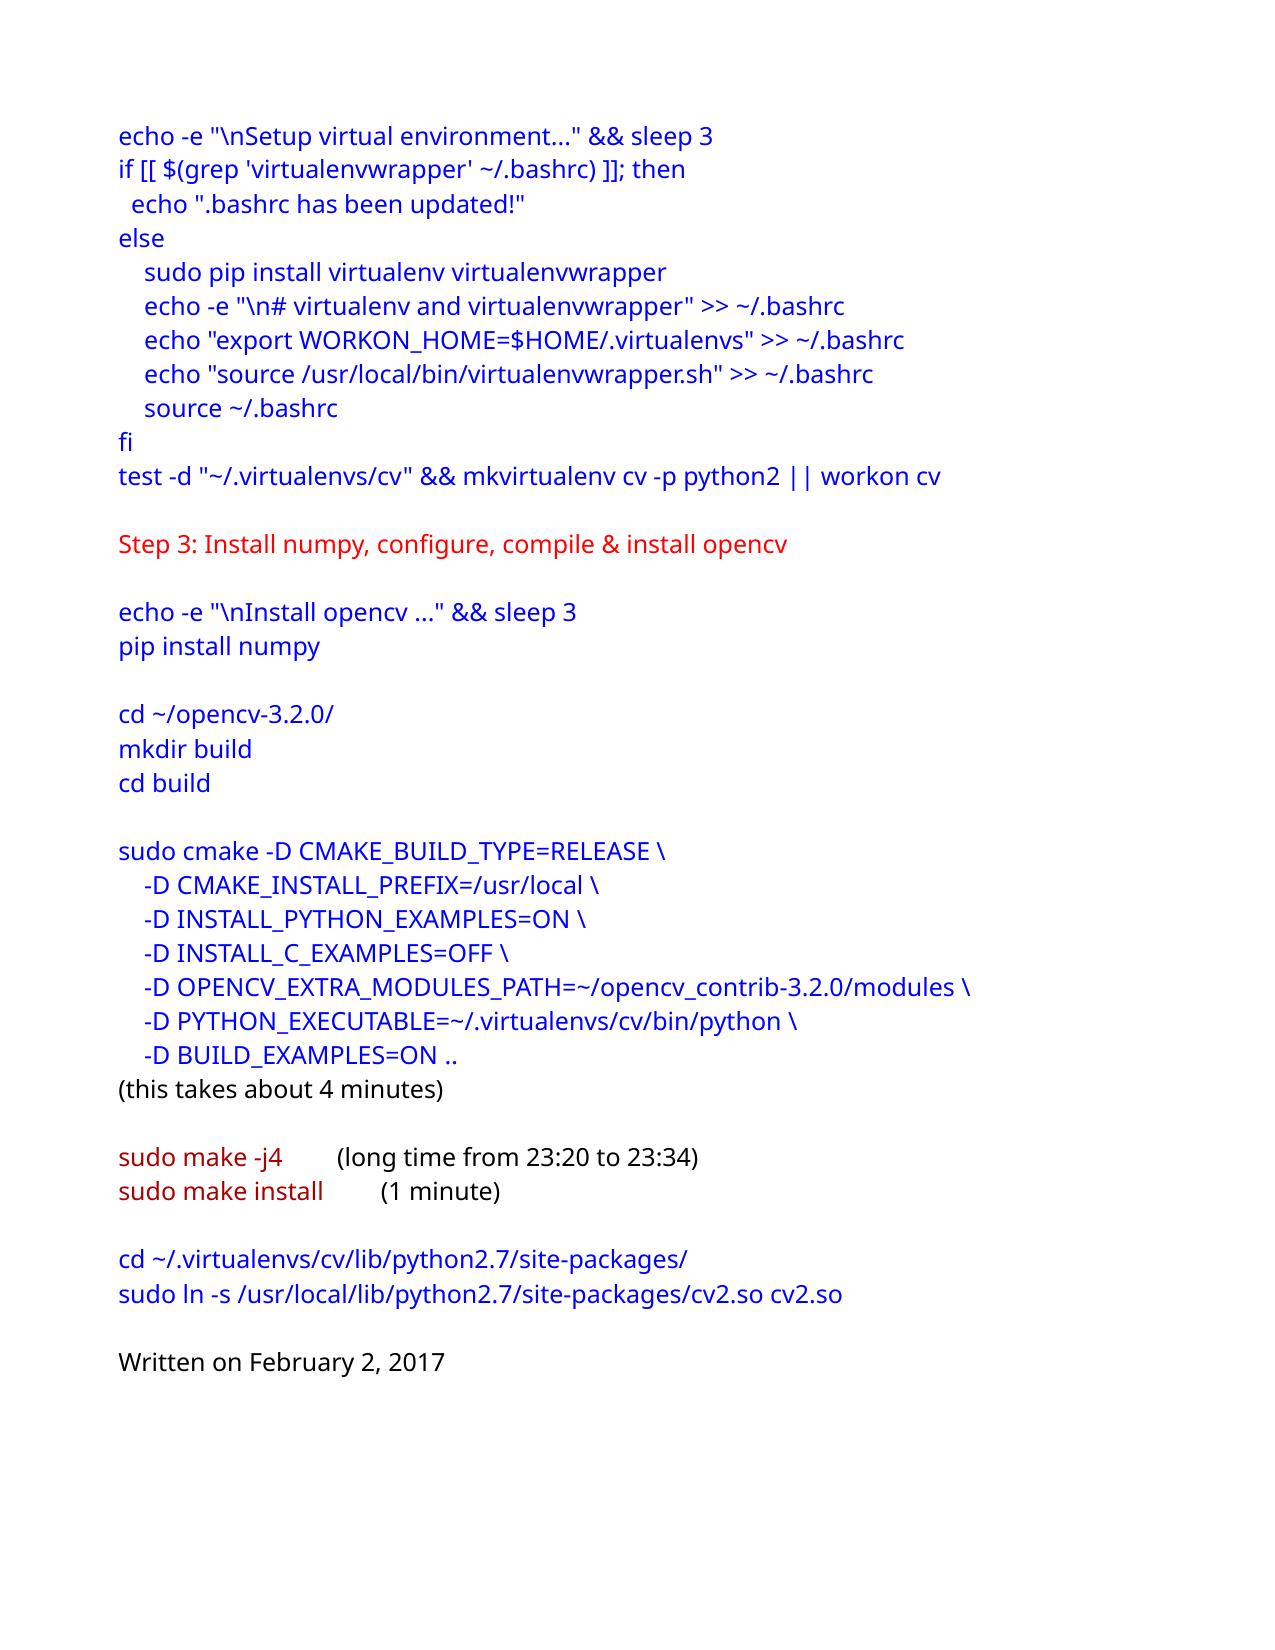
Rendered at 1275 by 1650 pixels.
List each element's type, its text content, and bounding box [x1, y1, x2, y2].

text -D INSTALL_C_EXAMPLES=OFF \ [118, 936, 1157, 970]
text else [118, 220, 1157, 254]
text test -d "~/.virtualenvs/cv" && mkvirtualenv cv -p python2 || workon cv [118, 459, 1157, 493]
text echo -e "\n# virtualenv and virtualenvwrapper" >> ~/.bashrc [118, 288, 1157, 322]
text pip install numpy [118, 629, 1157, 663]
text mkdir build [118, 731, 1157, 765]
text echo -e "\nSetup virtual environment..." && sleep 3 [118, 118, 1157, 152]
text cd ~/opencv-3.2.0/ [118, 697, 1157, 731]
text sudo ln -s /usr/local/lib/python2.7/site-packages/cv2.so cv2.so [118, 1276, 1157, 1310]
text Written on February 2, 2017 [118, 1344, 1157, 1378]
text -D OPENCV_EXTRA_MODULES_PATH=~/opencv_contrib-3.2.0/modules \ [118, 970, 1157, 1004]
text (this takes about 4 minutes) [118, 1072, 1157, 1106]
text sudo pip install virtualenv virtualenvwrapper [118, 254, 1157, 288]
text -D PYTHON_EXECUTABLE=~/.virtualenvs/cv/bin/python \ [118, 1004, 1157, 1038]
text Step 3: Install numpy, configure, compile & install opencv [118, 527, 1157, 561]
text echo -e "\nInstall opencv ..." && sleep 3 [118, 595, 1157, 629]
text echo "export WORKON_HOME=$HOME/.virtualenvs" >> ~/.bashrc [118, 322, 1157, 357]
text -D BUILD_EXAMPLES=ON .. [118, 1038, 1157, 1072]
text sudo make install (1 minute) [118, 1174, 1157, 1208]
text if [[ $(grep 'virtualenvwrapper' ~/.bashrc) ]]; then [118, 152, 1157, 186]
text sudo make -j4 (long time from 23:20 to 23:34) [118, 1140, 1157, 1174]
text echo "source /usr/local/bin/virtualenvwrapper.sh" >> ~/.bashrc [118, 357, 1157, 391]
text fi [118, 425, 1157, 459]
text cd ~/.virtualenvs/cv/lib/python2.7/site-packages/ [118, 1242, 1157, 1276]
text cd build [118, 765, 1157, 799]
text source ~/.bashrc [118, 391, 1157, 425]
text echo ".bashrc has been updated!" [118, 186, 1157, 220]
text sudo cmake -D CMAKE_BUILD_TYPE=RELEASE \ [118, 833, 1157, 867]
text -D CMAKE_INSTALL_PREFIX=/usr/local \ [118, 867, 1157, 902]
text -D INSTALL_PYTHON_EXAMPLES=ON \ [118, 902, 1157, 936]
